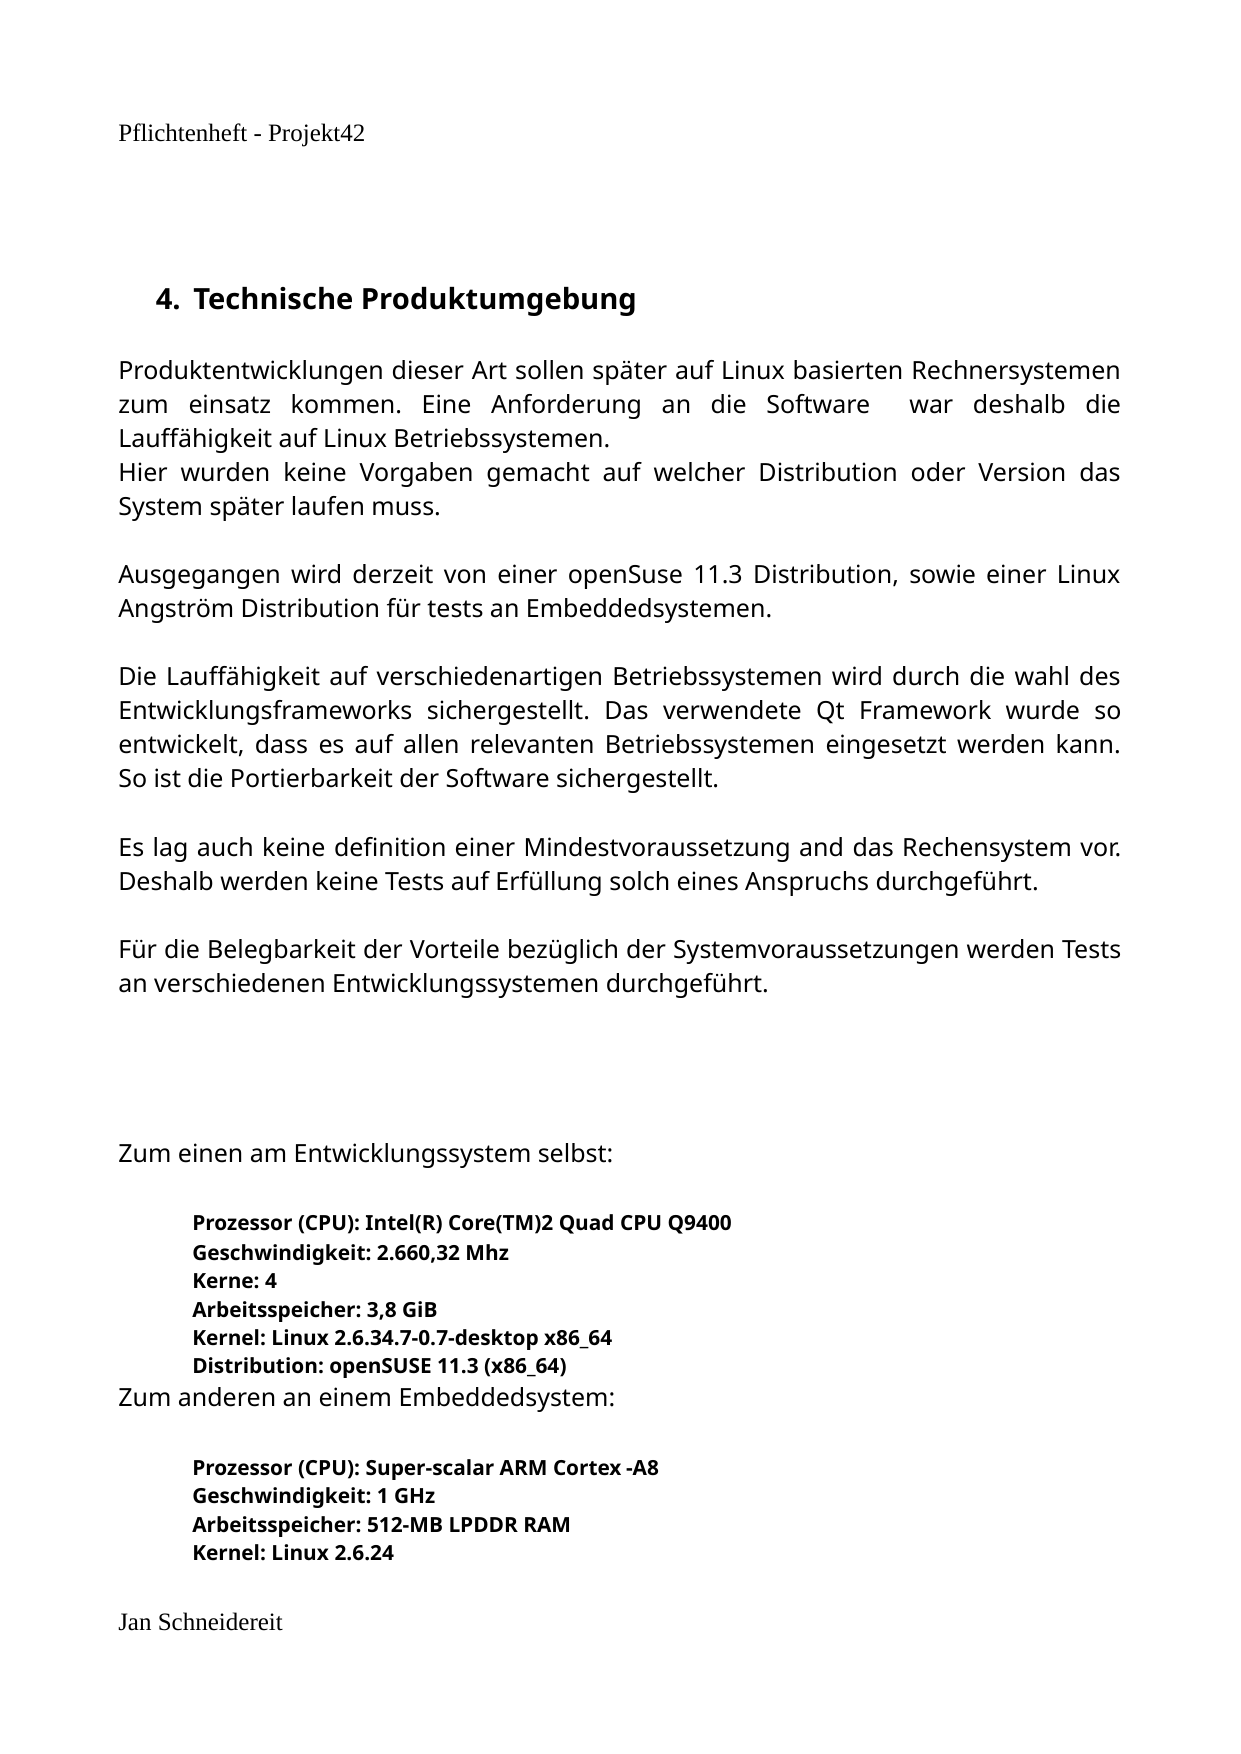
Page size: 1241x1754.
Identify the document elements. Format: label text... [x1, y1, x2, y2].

text Kernel: Linux 2.6.34.7-0.7-desktop x86_64 [118, 1323, 1122, 1352]
text Produktentwicklungen dieser Art sollen später auf Linux basierten Rechnersystemen zum einsatz kommen. Eine Anforderung an die Software war deshalb die Lauffähigkeit auf Linux Betriebssystemen. [118, 352, 1122, 454]
text Geschwindigkeit: 1 GHz [118, 1482, 1122, 1510]
text Kerne: 4 [118, 1266, 1122, 1295]
text Distribution: openSUSE 11.3 (x86_64) [118, 1352, 1122, 1380]
text Arbeitsspeicher: 3,8 GiB [118, 1295, 1122, 1323]
text Die Lauffähigkeit auf verschiedenartigen Betriebssystemen wird durch die wahl des Entwicklungsframeworks sichergestellt. Das verwendete Qt Framework wurde so entwickelt, dass es auf allen relevanten Betriebssystemen eingesetzt werden kann. So ist die Portierbarkeit der Software sichergestellt. [118, 659, 1122, 795]
list Technische Produktumgebung [156, 278, 1122, 318]
text Zum einen am Entwicklungssystem selbst: [118, 1136, 1122, 1170]
text Prozessor (CPU): Super-scalar ARM Cortex -A8 [118, 1448, 1122, 1482]
text Prozessor (CPU): Intel(R) Core(TM)2 Quad CPU Q9400 [118, 1204, 1122, 1238]
text Ausgegangen wird derzeit von einer openSuse 11.3 Distribution, sowie einer Linux Angström Distribution für tests an Embeddedsystemen. [118, 557, 1122, 625]
text Es lag auch keine definition einer Mindestvoraussetzung and das Rechensystem vor. Deshalb werden keine Tests auf Erfüllung solch eines Anspruchs durchgeführt. [118, 829, 1122, 897]
text Kernel: Linux 2.6.24 [118, 1538, 1122, 1567]
text Arbeitsspeicher: 512-MB LPDDR RAM [118, 1510, 1122, 1538]
text Für die Belegbarkeit der Vorteile bezüglich der Systemvoraussetzungen werden Tests an verschiedenen Entwicklungssystemen durchgeführt. [118, 931, 1122, 999]
text Zum anderen an einem Embeddedsystem: [118, 1380, 1122, 1414]
text Geschwindigkeit: 2.660,32 Mhz [118, 1238, 1122, 1266]
text Hier wurden keine Vorgaben gemacht auf welcher Distribution oder Version das System später laufen muss. [118, 454, 1122, 523]
